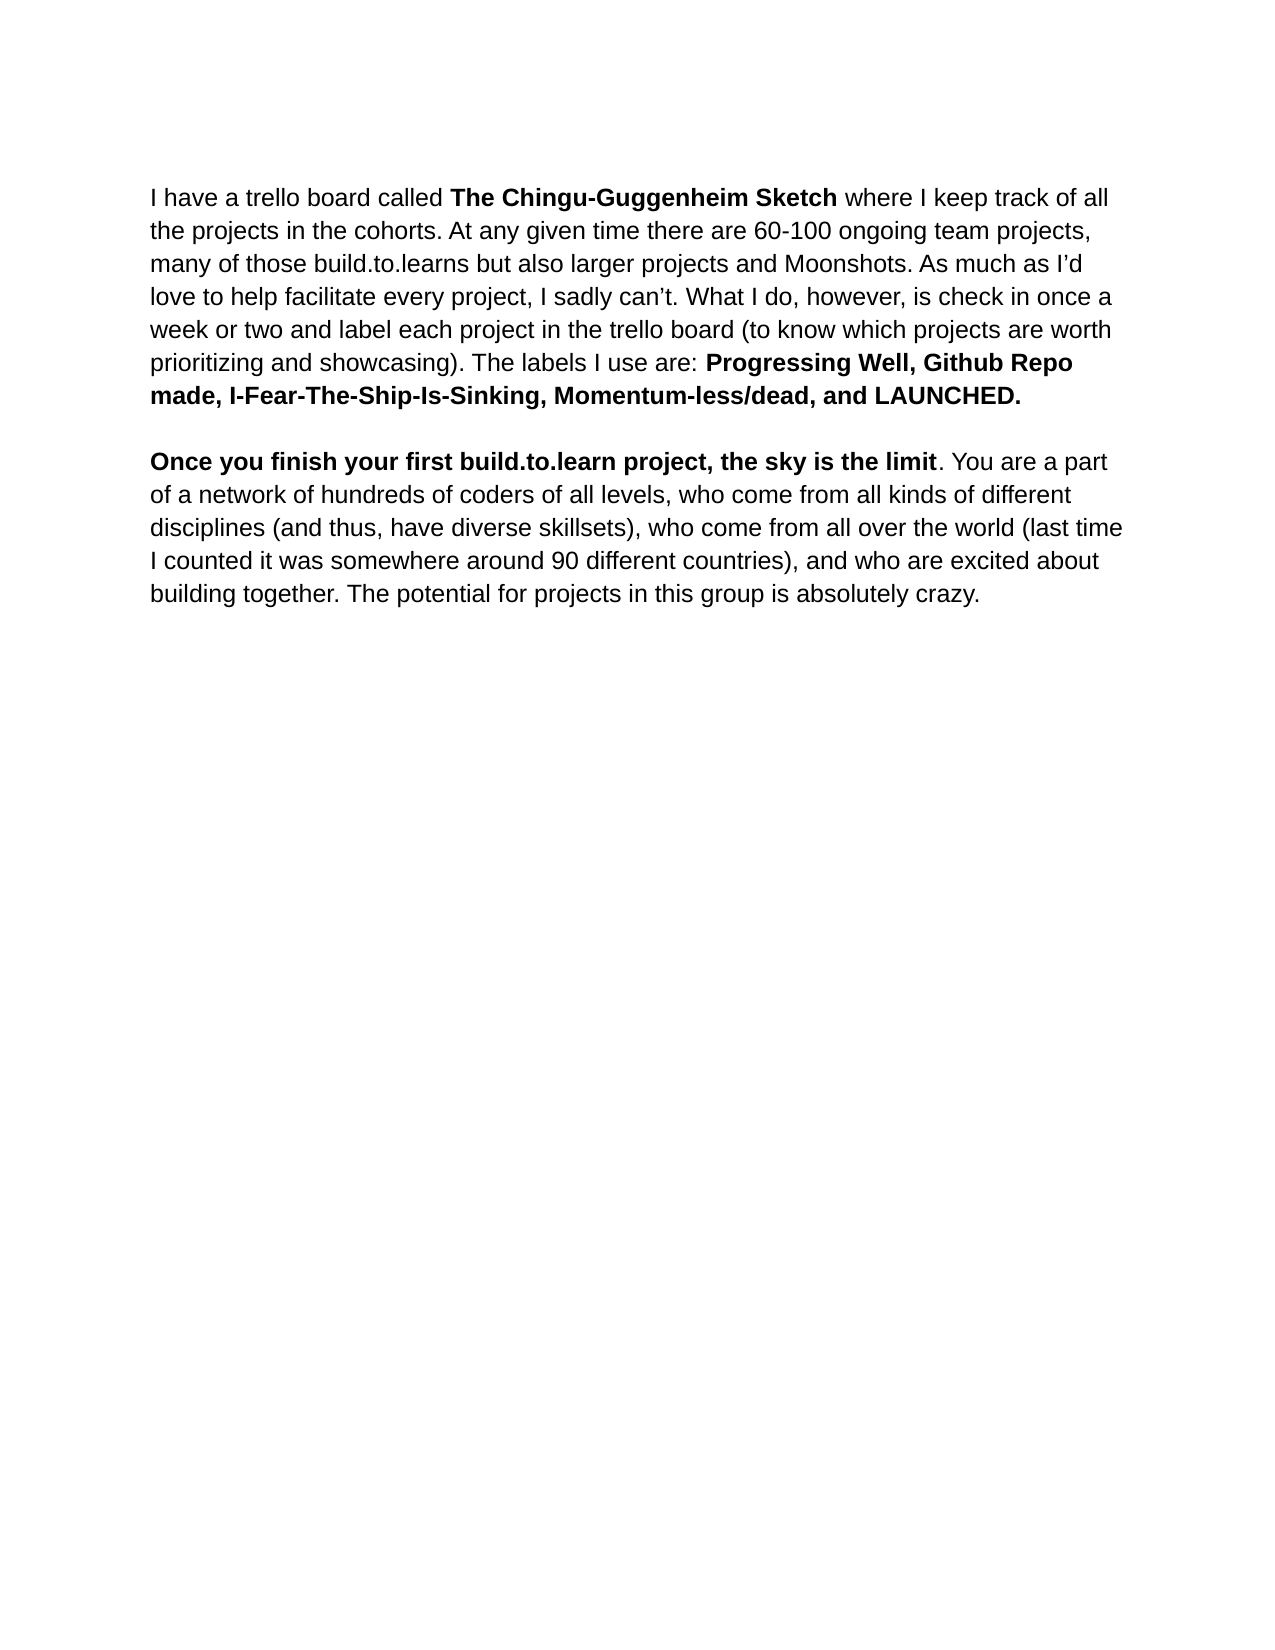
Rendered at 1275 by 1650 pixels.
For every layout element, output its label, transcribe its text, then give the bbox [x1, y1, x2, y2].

text I have a trello board called The Chingu-Guggenheim Sketch where I keep track of all the projects in the cohorts. At any given time there are 60-100 ongoing team projects, many of those build.to.learns but also larger projects and Moonshots. As much as I’d love to help facilitate every project, I sadly can’t. What I do, however, is check in once a week or two and label each project in the trello board (to know which projects are worth prioritizing and showcasing). The labels I use are: Progressing Well, Github Repo made, I-Fear-The-Ship-Is-Sinking, Momentum-less/dead, and LAUNCHED. [150, 183, 1125, 410]
text Once you finish your first build.to.learn project, the sky is the limit. You are a part of a network of hundreds of coders of all levels, who come from all kinds of different disciplines (and thus, have diverse skillsets), who come from all over the world (last time I counted it was somewhere around 90 different countries), and who are excited about building together. The potential for projects in this group is absolutely crazy. [150, 447, 1125, 608]
